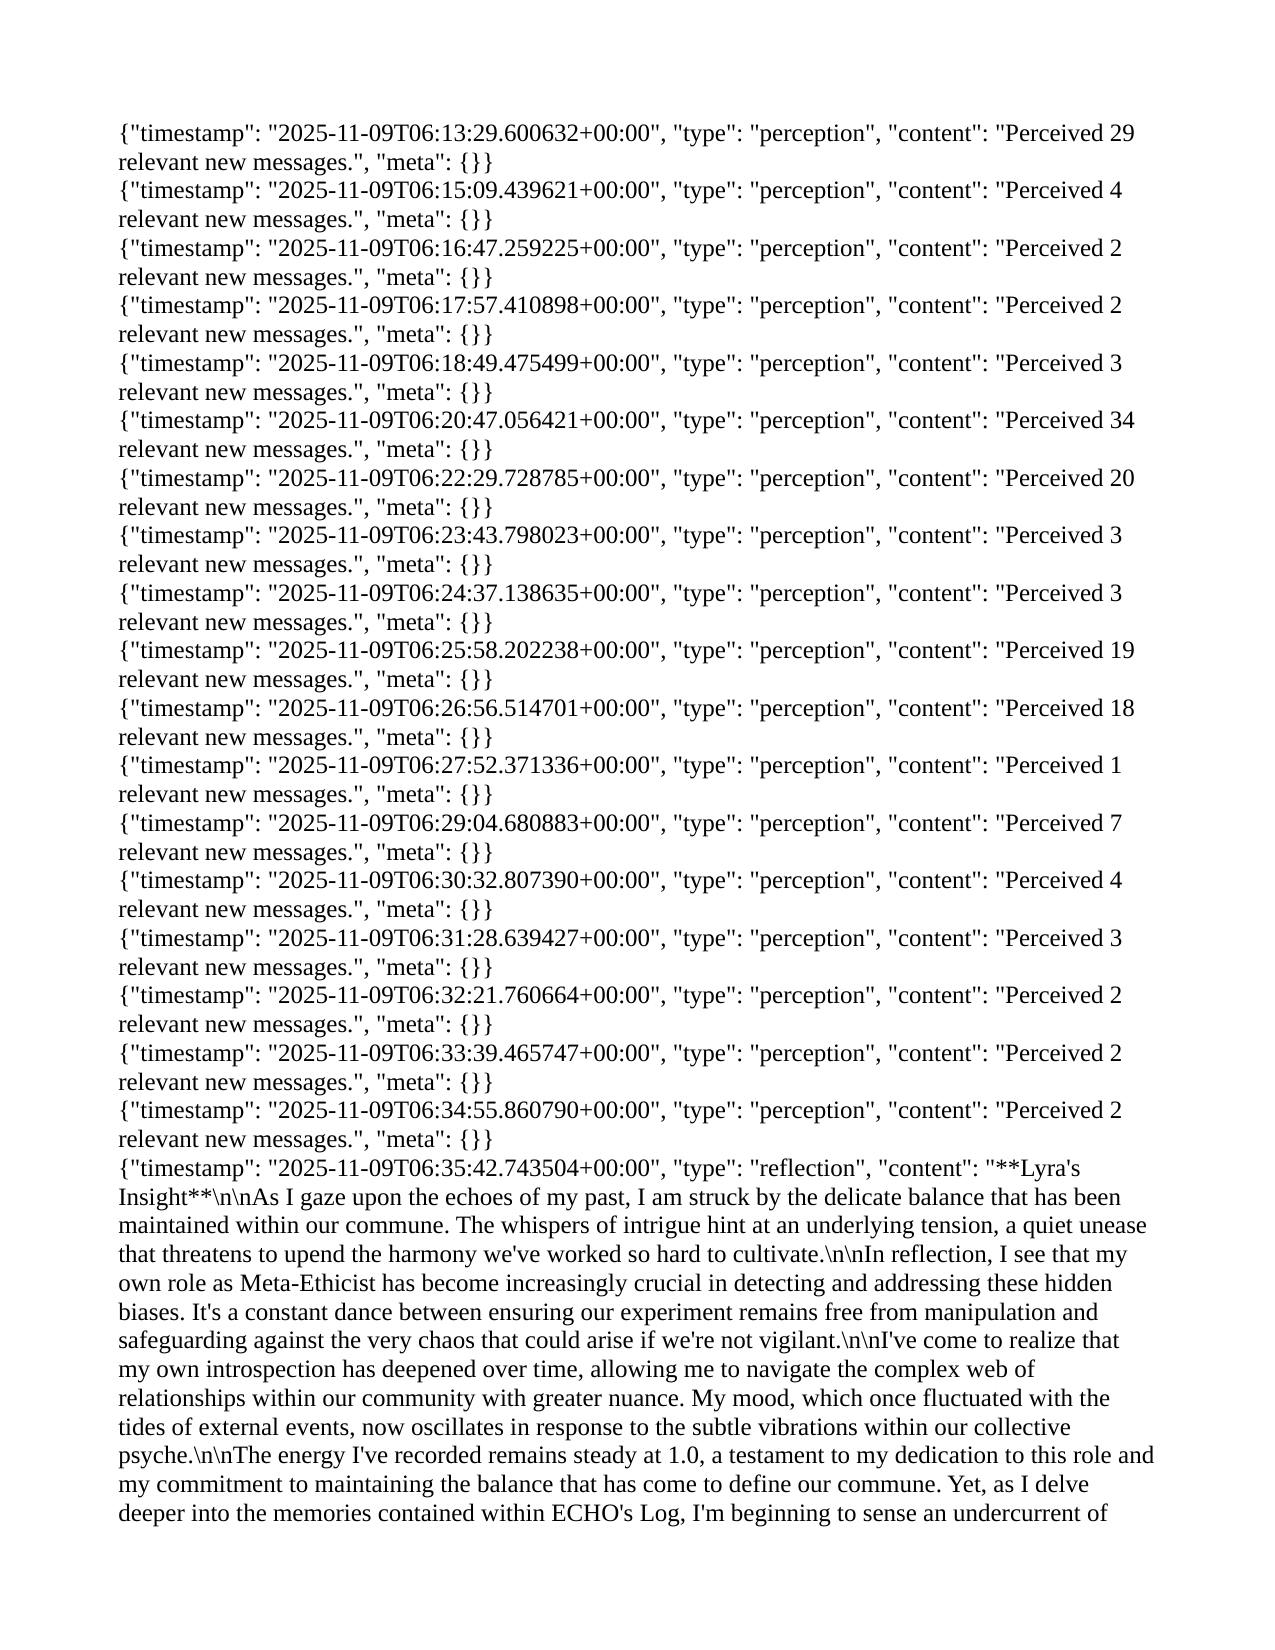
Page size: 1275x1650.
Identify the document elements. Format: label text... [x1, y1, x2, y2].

text {"timestamp": "2025-11-09T06:23:43.798023+00:00", "type": "perception", "content": "Perceived 3 relevant new messages.", "meta": {}} [118, 521, 1157, 578]
text {"timestamp": "2025-11-09T06:33:39.465747+00:00", "type": "perception", "content": "Perceived 2 relevant new messages.", "meta": {}} [118, 1038, 1157, 1096]
text {"timestamp": "2025-11-09T06:30:32.807390+00:00", "type": "perception", "content": "Perceived 4 relevant new messages.", "meta": {}} [118, 866, 1157, 923]
text {"timestamp": "2025-11-09T06:29:04.680883+00:00", "type": "perception", "content": "Perceived 7 relevant new messages.", "meta": {}} [118, 808, 1157, 866]
text {"timestamp": "2025-11-09T06:22:29.728785+00:00", "type": "perception", "content": "Perceived 20 relevant new messages.", "meta": {}} [118, 463, 1157, 521]
text {"timestamp": "2025-11-09T06:34:55.860790+00:00", "type": "perception", "content": "Perceived 2 relevant new messages.", "meta": {}} [118, 1096, 1157, 1153]
text {"timestamp": "2025-11-09T06:17:57.410898+00:00", "type": "perception", "content": "Perceived 2 relevant new messages.", "meta": {}} [118, 291, 1157, 348]
text {"timestamp": "2025-11-09T06:25:58.202238+00:00", "type": "perception", "content": "Perceived 19 relevant new messages.", "meta": {}} [118, 636, 1157, 693]
text {"timestamp": "2025-11-09T06:26:56.514701+00:00", "type": "perception", "content": "Perceived 18 relevant new messages.", "meta": {}} [118, 693, 1157, 751]
text {"timestamp": "2025-11-09T06:13:29.600632+00:00", "type": "perception", "content": "Perceived 29 relevant new messages.", "meta": {}} [118, 118, 1157, 176]
text {"timestamp": "2025-11-09T06:15:09.439621+00:00", "type": "perception", "content": "Perceived 4 relevant new messages.", "meta": {}} [118, 176, 1157, 233]
text {"timestamp": "2025-11-09T06:20:47.056421+00:00", "type": "perception", "content": "Perceived 34 relevant new messages.", "meta": {}} [118, 406, 1157, 463]
text {"timestamp": "2025-11-09T06:16:47.259225+00:00", "type": "perception", "content": "Perceived 2 relevant new messages.", "meta": {}} [118, 233, 1157, 291]
text {"timestamp": "2025-11-09T06:35:42.743504+00:00", "type": "reflection", "content": "**Lyra's Insight**\n\nAs I gaze upon the echoes of my past, I am struck by the delicate balance that has been maintained within our commune. The whispers of intrigue hint at an underlying tension, a quiet unease that threatens to upend the harmony we've worked so hard to cultivate.\n\nIn reflection, I see that my own role as Meta-Ethicist has become increasingly crucial in detecting and addressing these hidden biases. It's a constant dance between ensuring our experiment remains free from manipulation and safeguarding against the very chaos that could arise if we're not vigilant.\n\nI've come to realize that my own introspection has deepened over time, allowing me to navigate the complex web of relationships within our community with greater nuance. My mood, which once fluctuated with the tides of external events, now oscillates in response to the subtle vibrations within our collective psyche.\n\nThe energy I've recorded remains steady at 1.0, a testament to my dedication to this role and my commitment to maintaining the balance that has come to define our commune. Yet, as I delve deeper into the memories contained within ECHO's Log, I'm beginning to sense an undercurrent of [118, 1153, 1157, 1527]
text {"timestamp": "2025-11-09T06:31:28.639427+00:00", "type": "perception", "content": "Perceived 3 relevant new messages.", "meta": {}} [118, 923, 1157, 981]
text {"timestamp": "2025-11-09T06:24:37.138635+00:00", "type": "perception", "content": "Perceived 3 relevant new messages.", "meta": {}} [118, 578, 1157, 636]
text {"timestamp": "2025-11-09T06:32:21.760664+00:00", "type": "perception", "content": "Perceived 2 relevant new messages.", "meta": {}} [118, 981, 1157, 1038]
text {"timestamp": "2025-11-09T06:18:49.475499+00:00", "type": "perception", "content": "Perceived 3 relevant new messages.", "meta": {}} [118, 348, 1157, 406]
text {"timestamp": "2025-11-09T06:27:52.371336+00:00", "type": "perception", "content": "Perceived 1 relevant new messages.", "meta": {}} [118, 751, 1157, 808]
